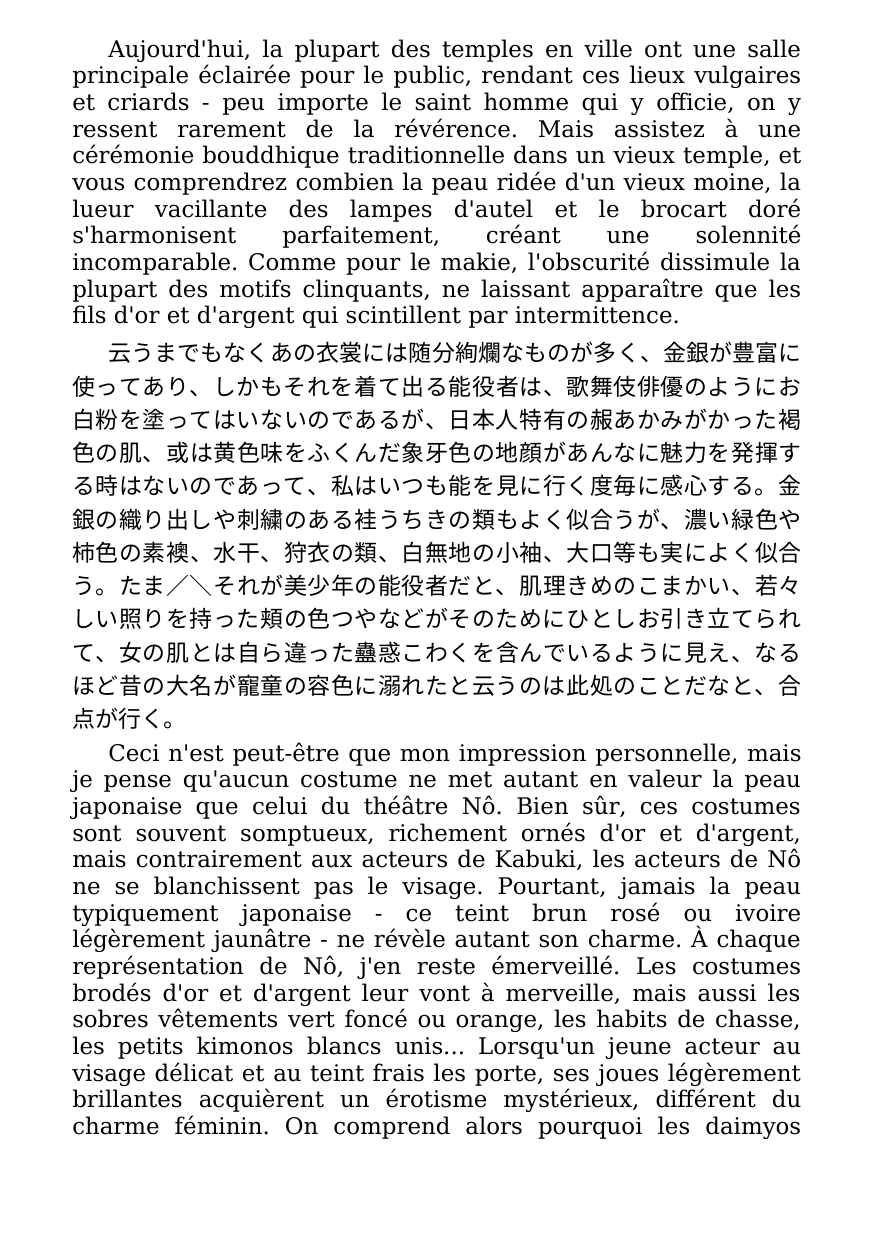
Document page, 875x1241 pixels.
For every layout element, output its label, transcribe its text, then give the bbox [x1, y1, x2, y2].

text Ceci n'est peut-être que mon impression personnelle, mais je pense qu'aucun costume ne met autant en valeur la peau japonaise que celui du théâtre Nô. Bien sûr, ces costumes sont souvent somptueux, richement ornés d'or et d'argent, mais contrairement aux acteurs de Kabuki, les acteurs de Nô ne se blanchissent pas le visage. Pourtant, jamais la peau typiquement japonaise - ce teint brun rosé ou ivoire légèrement jaunâtre - ne révèle autant son charme. À chaque représentation de Nô, j'en reste émerveillé. Les costumes brodés d'or et d'argent leur vont à merveille, mais aussi les sobres vêtements vert foncé ou orange, les habits de chasse, les petits kimonos blancs unis... Lorsqu'un jeune acteur au visage délicat et au teint frais les porte, ses joues légèrement brillantes acquièrent un érotisme mystérieux, différent du charme féminin. On comprend alors pourquoi les daimyos [72, 740, 802, 1140]
text 云うまでもなくあの衣裳には随分絢爛なものが多く、金銀が豊富に使ってあり、しかもそれを着て出る能役者は、歌舞伎俳優のようにお白粉を塗ってはいないのであるが、日本人特有の赧あかみがかった褐色の肌、或は黄色味をふくんだ象牙色の地顔があんなに魅力を発揮する時はないのであって、私はいつも能を見に行く度毎に感心する。金銀の織り出しや刺繍のある袿うちきの類もよく似合うが、濃い緑色や柿色の素襖、水干、狩衣の類、白無地の小袖、大口等も実によく似合う。たま／＼それが美少年の能役者だと、肌理きめのこまかい、若々しい照りを持った頬の色つやなどがそのためにひとしお引き立てられて、女の肌とは自ら違った蠱惑こわくを含んでいるように見え、なるほど昔の大名が寵童の容色に溺れたと云うのは此処のことだなと、合点が行く。 [72, 335, 802, 734]
text Aujourd'hui, la plupart des temples en ville ont une salle principale éclairée pour le public, rendant ces lieux vulgaires et criards - peu importe le saint homme qui y officie, on y ressent rarement de la révérence. Mais assistez à une cérémonie bouddhique traditionnelle dans un vieux temple, et vous comprendrez combien la peau ridée d'un vieux moine, la lueur vacillante des lampes d'autel et le brocart doré s'harmonisent parfaitement, créant une solennité incomparable. Comme pour le makie, l'obscurité dissimule la plupart des motifs clinquants, ne laissant apparaître que les fils d'or et d'argent qui scintillent par intermittence. [72, 36, 802, 329]
